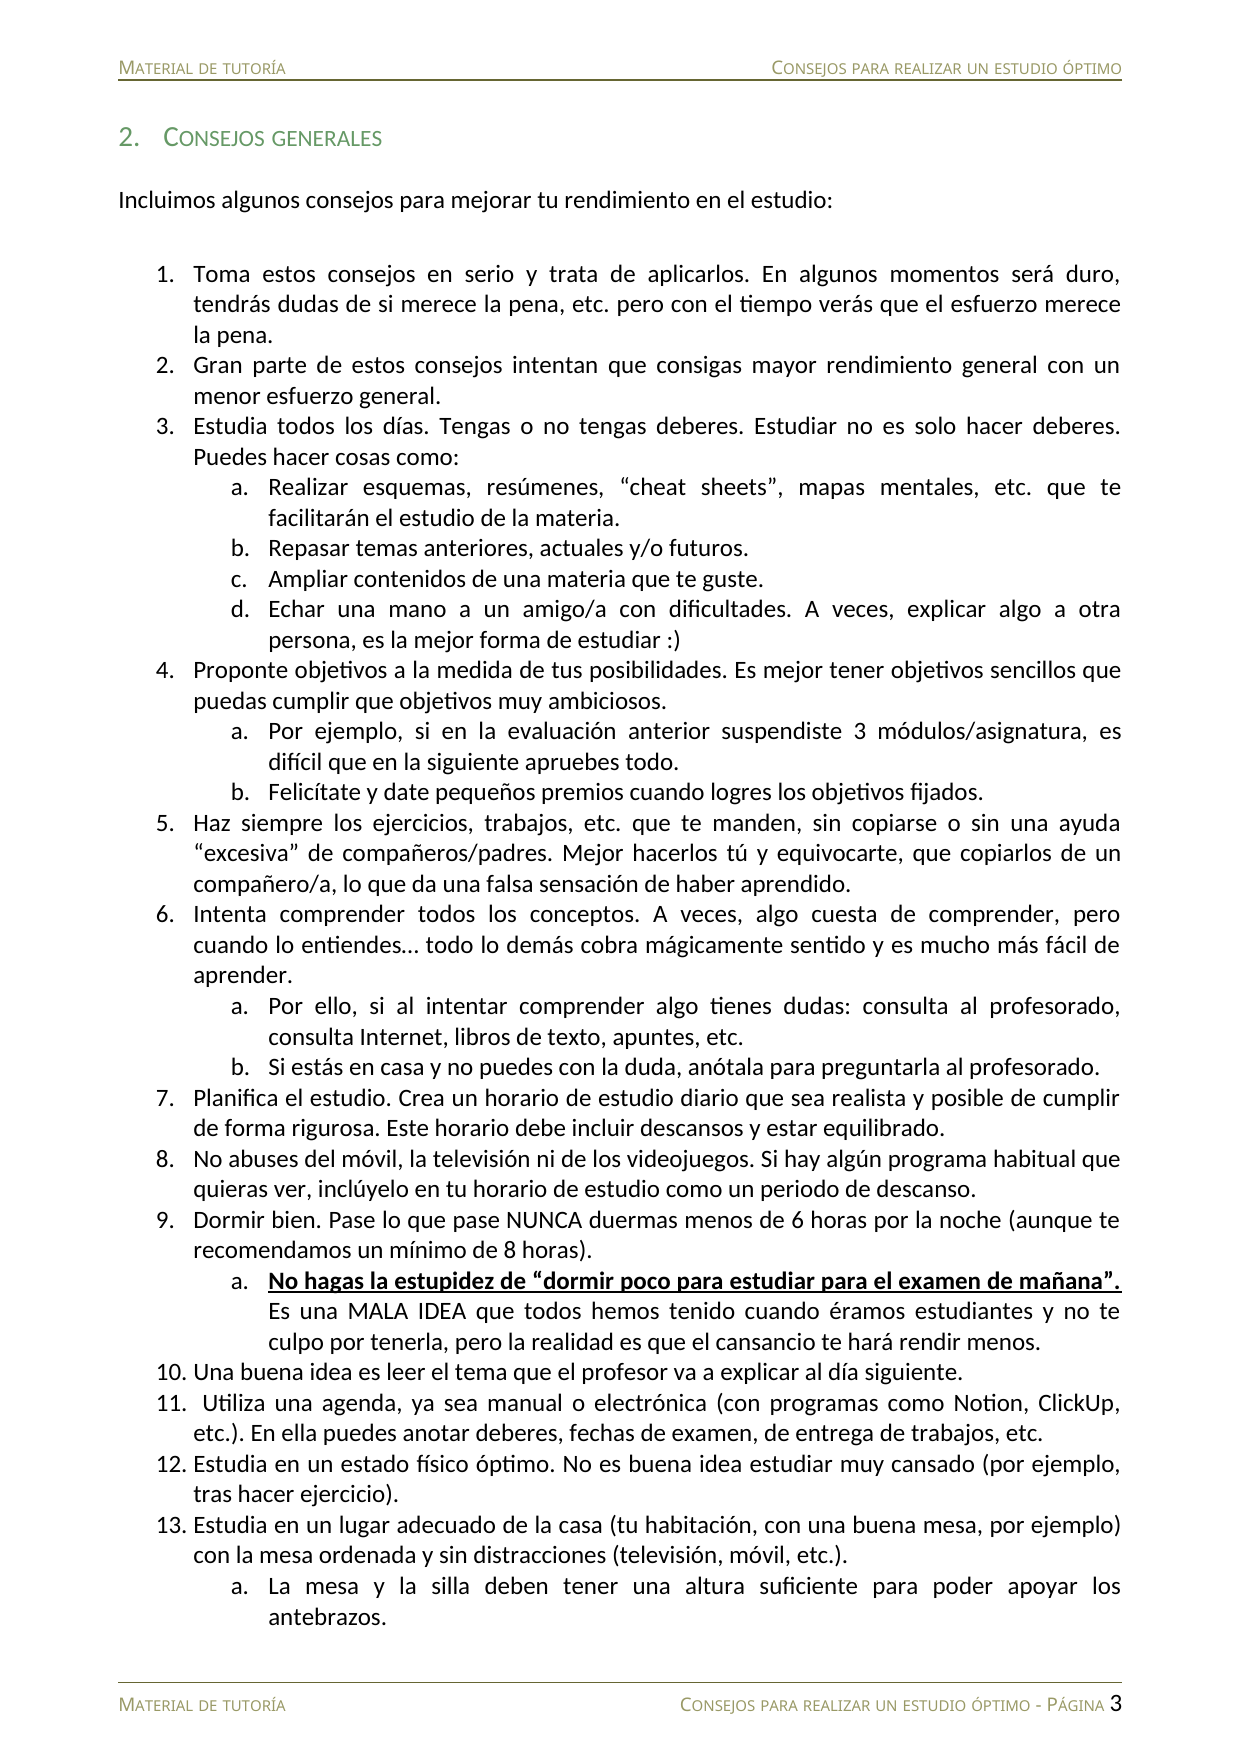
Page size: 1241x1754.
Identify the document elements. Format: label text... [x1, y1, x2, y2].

list Ampliar contenidos de una materia que te guste. [231, 563, 1122, 593]
list Planifica el estudio. Crea un horario de estudio diario que sea realista y posible de cumplir de forma rigurosa. Este horario debe incluir descansos y estar equilibrado. [156, 1082, 1122, 1143]
list Toma estos consejos en serio y trata de aplicarlos. En algunos momentos será duro, tendrás dudas de si merece la pena, etc. pero con el tiempo verás que el esfuerzo merece la pena. [156, 258, 1122, 349]
list Felicítate y date pequeños premios cuando logres los objetivos fijados. [231, 777, 1122, 807]
list Estudia en un lugar adecuado de la casa (tu habitación, con una buena mesa, por ejemplo) con la mesa ordenada y sin distracciones (televisión, móvil, etc.). [156, 1509, 1122, 1570]
list Estudia en un estado físico óptimo. No es buena idea estudiar muy cansado (por ejemplo, tras hacer ejercicio). [156, 1448, 1122, 1509]
list Por ello, si al intentar comprender algo tienes dudas: consulta al profesorado, consulta Internet, libros de texto, apuntes, etc. [231, 990, 1122, 1051]
list Estudia todos los días. Tengas o no tengas deberes. Estudiar no es solo hacer deberes. Puedes hacer cosas como: [156, 410, 1122, 471]
text Incluimos algunos consejos para mejorar tu rendimiento en el estudio: [118, 184, 1122, 214]
list Utiliza una agenda, ya sea manual o electrónica (con programas como Notion, ClickUp, etc.). En ella puedes anotar deberes, fechas de examen, de entrega de trabajos, etc. [156, 1387, 1122, 1448]
list Echar una mano a un amigo/a con dificultades. A veces, explicar algo a otra persona, es la mejor forma de estudiar :) [231, 593, 1122, 654]
subtitle Consejos generales [118, 118, 1122, 154]
list Por ejemplo, si en la evaluación anterior suspendiste 3 módulos/asignatura, es difícil que en la siguiente apruebes todo. [231, 716, 1122, 777]
list No abuses del móvil, la televisión ni de los videojuegos. Si hay algún programa habitual que quieras ver, inclúyelo en tu horario de estudio como un periodo de descanso. [156, 1143, 1122, 1204]
list Intenta comprender todos los conceptos. A veces, algo cuesta de comprender, pero cuando lo entiendes… todo lo demás cobra mágicamente sentido y es mucho más fácil de aprender. [156, 899, 1122, 990]
list Una buena idea es leer el tema que el profesor va a explicar al día siguiente. [156, 1356, 1122, 1387]
list La mesa y la silla deben tener una altura suficiente para poder apoyar los antebrazos. [231, 1570, 1122, 1631]
list Gran parte de estos consejos intentan que consigas mayor rendimiento general con un menor esfuerzo general. [156, 349, 1122, 410]
list Realizar esquemas, resúmenes, “cheat sheets”, mapas mentales, etc. que te facilitarán el estudio de la materia. [231, 471, 1122, 532]
list No hagas la estupidez de “dormir poco para estudiar para el examen de mañana”. Es una MALA IDEA que todos hemos tenido cuando éramos estudiantes y no te culpo por tenerla, pero la realidad es que el cansancio te hará rendir menos. [231, 1265, 1122, 1356]
list Repasar temas anteriores, actuales y/o futuros. [231, 532, 1122, 563]
list Si estás en casa y no puedes con la duda, anótala para preguntarla al profesorado. [231, 1051, 1122, 1082]
list Dormir bien. Pase lo que pase NUNCA duermas menos de 6 horas por la noche (aunque te recomendamos un mínimo de 8 horas). [156, 1204, 1122, 1265]
list Proponte objetivos a la medida de tus posibilidades. Es mejor tener objetivos sencillos que puedas cumplir que objetivos muy ambiciosos. [156, 654, 1122, 716]
list Haz siempre los ejercicios, trabajos, etc. que te manden, sin copiarse o sin una ayuda “excesiva” de compañeros/padres. Mejor hacerlos tú y equivocarte, que copiarlos de un compañero/a, lo que da una falsa sensación de haber aprendido. [156, 807, 1122, 899]
